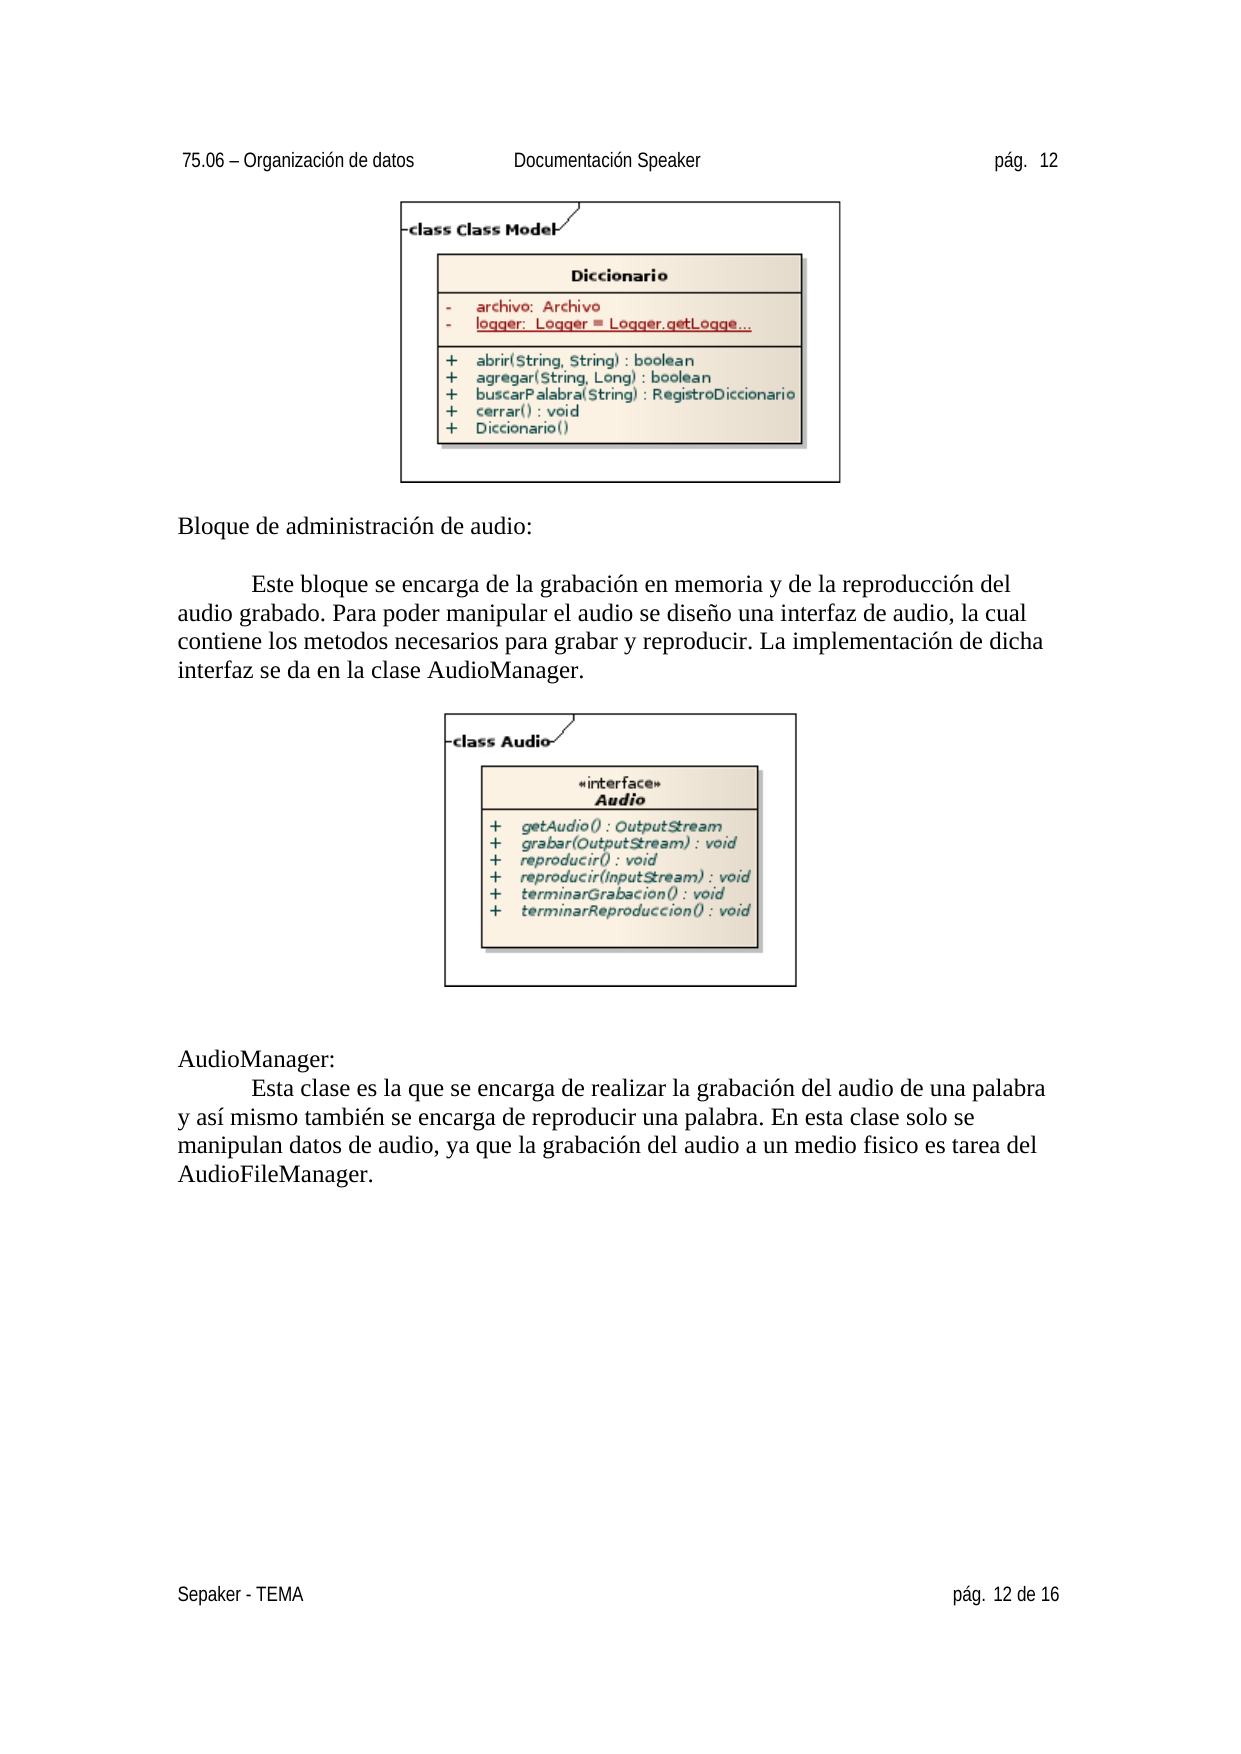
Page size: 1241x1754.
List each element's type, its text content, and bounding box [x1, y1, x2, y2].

picture [443, 712, 797, 987]
text Este bloque se encarga de la grabación en memoria y de la reproducción del audio grabado. Para poder manipular el audio se diseño una interfaz de audio, la cual contiene los metodos necesarios para grabar y reproducir. La implementación de dicha interfaz se da en la clase AudioManager. [177, 569, 1063, 684]
text AudioManager: [177, 1044, 1063, 1073]
picture [399, 201, 841, 483]
text Esta clase es la que se encarga de realizar la grabación del audio de una palabra y así mismo también se encarga de reproducir una palabra. En esta clase solo se manipulan datos de audio, ya que la grabación del audio a un medio fisico es tarea del AudioFileManager. [177, 1073, 1063, 1188]
text Bloque de administración de audio: [177, 511, 1063, 540]
